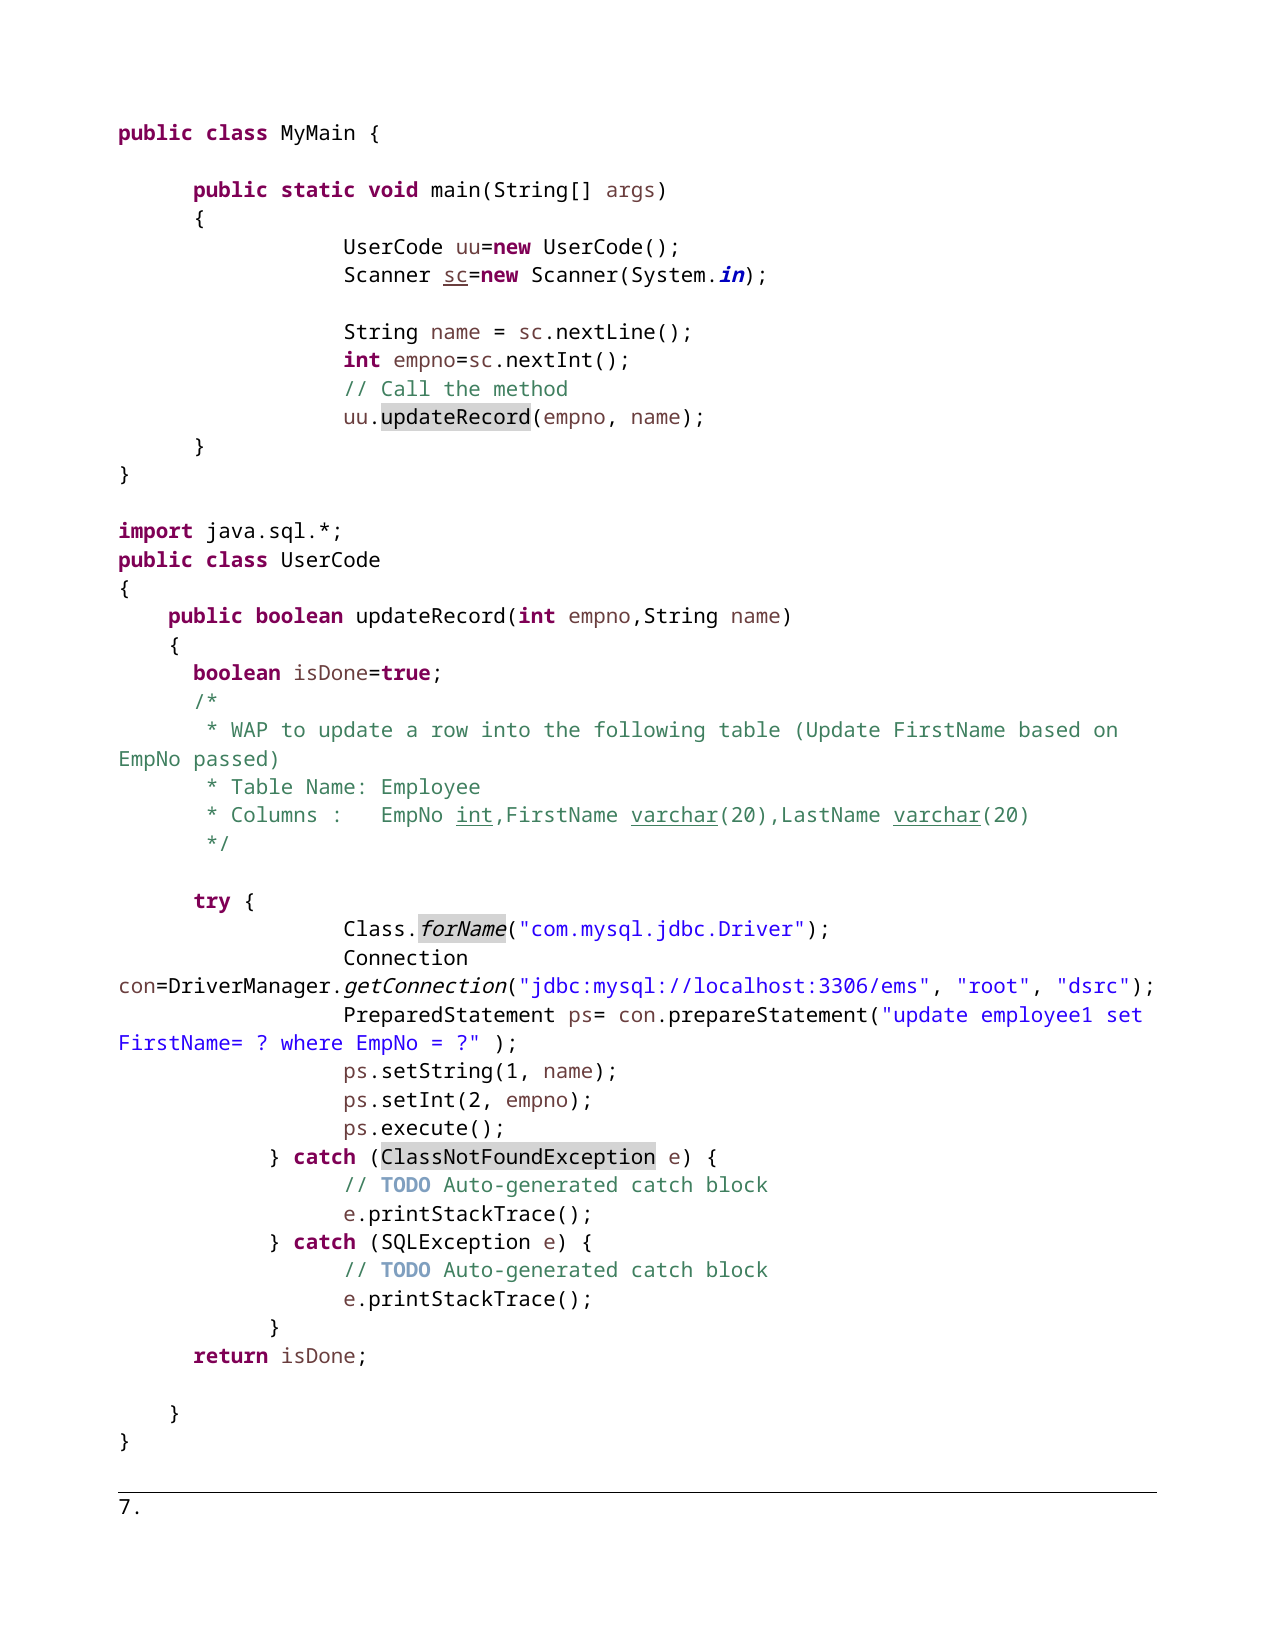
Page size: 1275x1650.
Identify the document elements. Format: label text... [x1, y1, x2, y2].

text * Table Name: Employee [118, 772, 1157, 801]
text // TODO Auto-generated catch block [118, 1256, 1157, 1284]
text } catch (ClassNotFoundException e) { [118, 1142, 1157, 1170]
text { [118, 203, 1157, 232]
text // TODO Auto-generated catch block [118, 1170, 1157, 1199]
text public class UserCode [118, 545, 1157, 573]
text public boolean updateRecord(int empno,String name) [118, 602, 1157, 630]
text } [118, 431, 1157, 459]
text e.printStackTrace(); [118, 1199, 1157, 1227]
text boolean isDone=true; [118, 658, 1157, 687]
text UserCode uu=new UserCode(); [118, 232, 1157, 260]
text */ [118, 829, 1157, 857]
text ps.setString(1, name); [118, 1057, 1157, 1085]
text // Call the method [118, 374, 1157, 402]
text } catch (SQLException e) { [118, 1227, 1157, 1256]
text } [118, 1398, 1157, 1426]
text } [118, 1312, 1157, 1341]
text * Columns : EmpNo int,FirstName varchar(20),LastName varchar(20) [118, 801, 1157, 829]
text ps.execute(); [118, 1113, 1157, 1142]
text PreparedStatement ps= con.prepareStatement("update employee1 set FirstName= ? where EmpNo = ?" ); [118, 1000, 1157, 1057]
text } [118, 1426, 1157, 1455]
text * WAP to update a row into the following table (Update FirstName based on EmpNo passed) [118, 715, 1157, 772]
text 7. [118, 1493, 1157, 1520]
text } [118, 459, 1157, 488]
text return isDone; [118, 1341, 1157, 1369]
text public class MyMain { [118, 118, 1157, 147]
text ps.setInt(2, empno); [118, 1085, 1157, 1113]
text String name = sc.nextLine(); [118, 317, 1157, 346]
text /* [118, 687, 1157, 715]
text Scanner sc=new Scanner(System.in); [118, 260, 1157, 289]
text Connection con=DriverManager.getConnection("jdbc:mysql://localhost:3306/ems", "root", "dsrc"); [118, 943, 1157, 1000]
text import java.sql.*; [118, 516, 1157, 545]
text { [118, 630, 1157, 658]
text public static void main(String[] args) [118, 175, 1157, 203]
text uu.updateRecord(empno, name); [118, 402, 1157, 431]
text { [118, 573, 1157, 602]
text try { [118, 886, 1157, 914]
text int empno=sc.nextInt(); [118, 346, 1157, 374]
text e.printStackTrace(); [118, 1284, 1157, 1312]
text Class.forName("com.mysql.jdbc.Driver"); [118, 914, 1157, 943]
